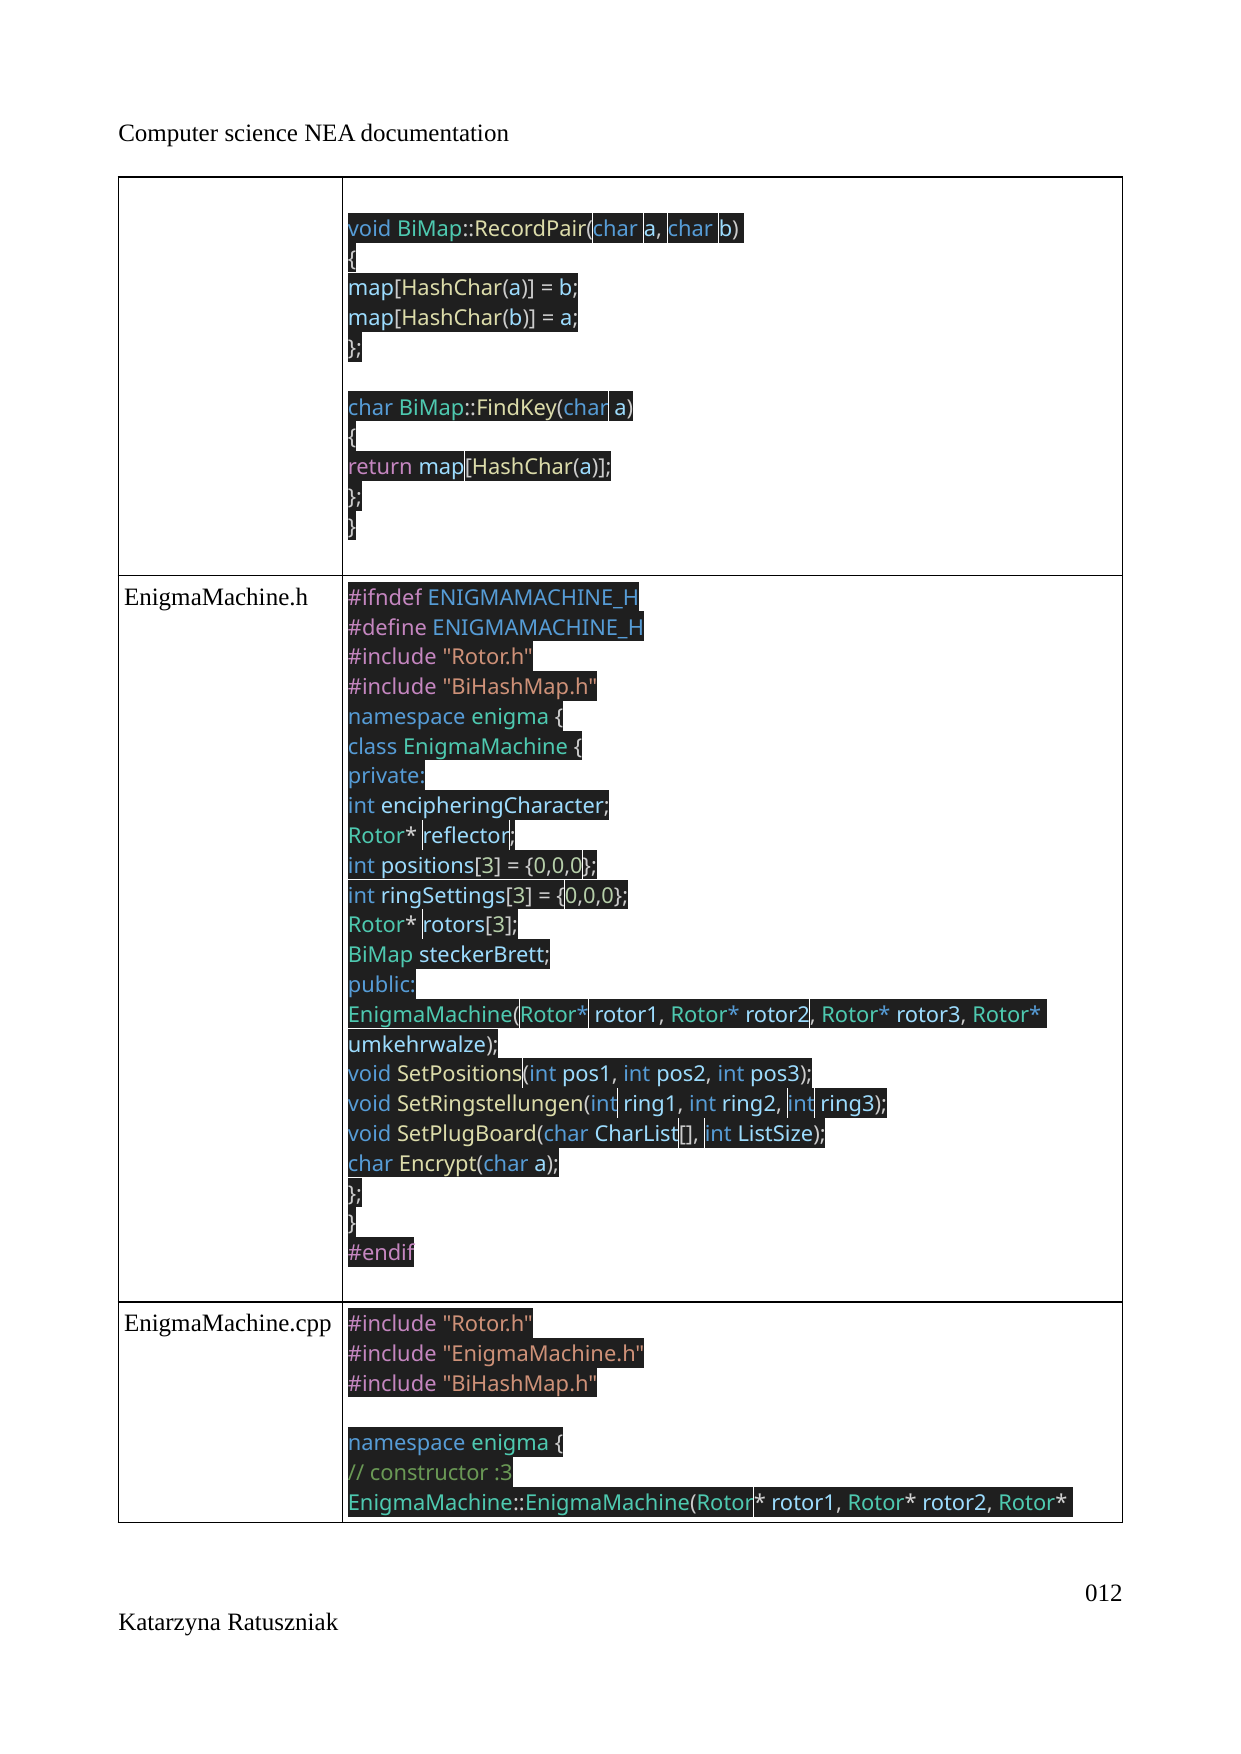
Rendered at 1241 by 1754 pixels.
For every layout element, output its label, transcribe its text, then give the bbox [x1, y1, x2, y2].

table_cell [119, 178, 342, 575]
table_cell EnigmaMachine.cpp [119, 1303, 342, 1522]
table_cell #ifndef ENIGMAMACHINE_H #define ENIGMAMACHINE_H #include "Rotor.h" #include "BiHashMap.h" namespace enigma { class EnigmaMachine { private: int encipheringCharacter; Rotor* reflector; int positions[3] = {0,0,0}; int ringSettings[3] = {0,0,0}; Rotor* rotors[3]; BiMap steckerBrett; public: EnigmaMachine(Rotor* rotor1, Rotor* rotor2, Rotor* rotor3, Rotor* umkehrwalze); void SetPositions(int pos1, int pos2, int pos3); void SetRingstellungen(int ring1, int ring2, int ring3); void SetPlugBoard(char CharList[], int ListSize); char Encrypt(char a); }; } #endif [343, 576, 1122, 1301]
table_cell void BiMap::RecordPair(char a, char b) { map[HashChar(a)] = b; map[HashChar(b)] = a; }; char BiMap::FindKey(char a) { return map[HashChar(a)]; }; } [343, 178, 1122, 575]
table_cell #include "Rotor.h" #include "EnigmaMachine.h" #include "BiHashMap.h" namespace enigma { // constructor :3 EnigmaMachine::EnigmaMachine(Rotor* rotor1, Rotor* rotor2, Rotor* [343, 1303, 1122, 1522]
table_cell EnigmaMachine.h [119, 576, 342, 1301]
